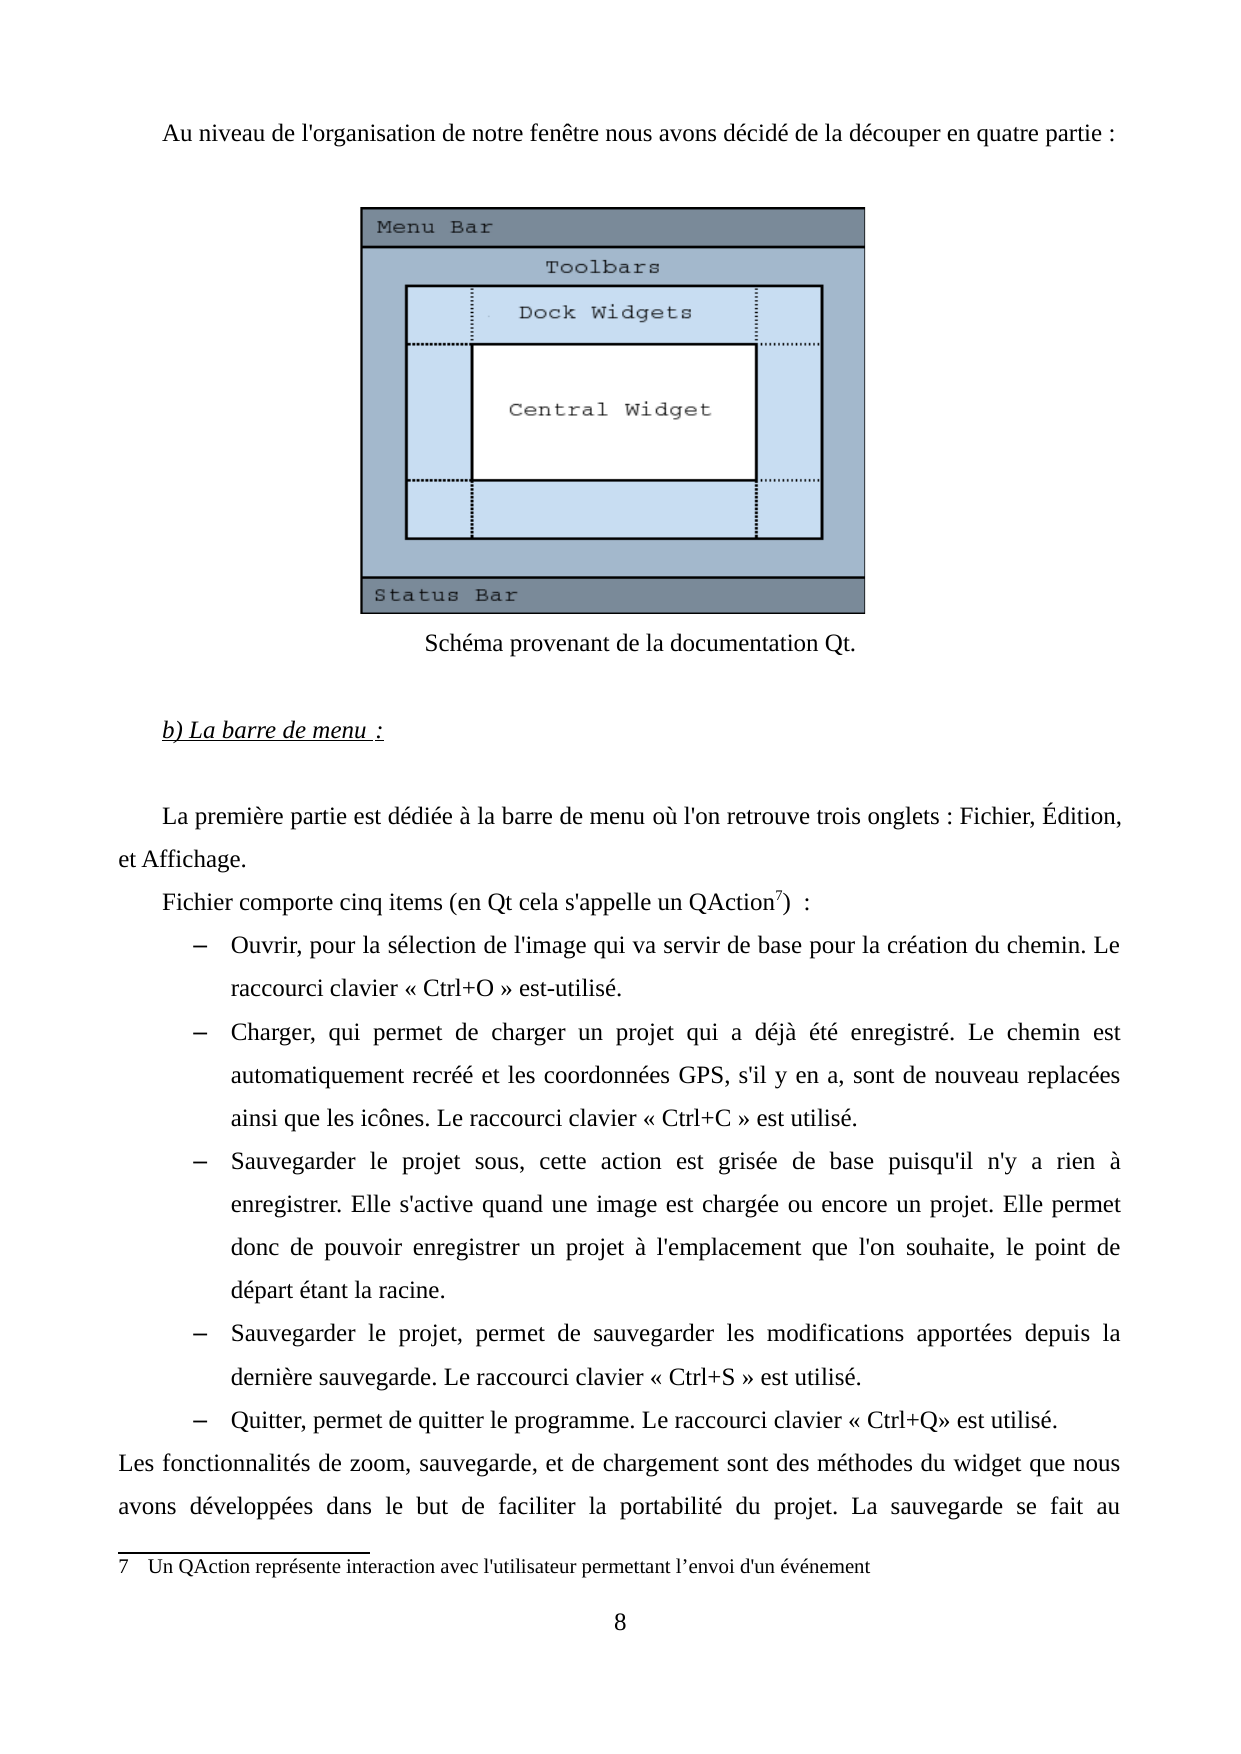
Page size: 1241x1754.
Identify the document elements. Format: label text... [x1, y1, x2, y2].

text Schéma provenant de la documentation Qt. [118, 204, 1122, 657]
list Ouvrir, pour la sélection de l'image qui va servir de base pour la création du chemin. Le raccourci clavier « Ctrl+O » est-utilisé. [193, 930, 1122, 1002]
list Charger, qui permet de charger un projet qui a déjà été enregistré. Le chemin est automatiquement recréé et les coordonnées GPS, s'il y en a, sont de nouveau replacées ainsi que les icônes. Le raccourci clavier « Ctrl+C » est utilisé. [193, 1017, 1122, 1132]
text Au niveau de l'organisation de notre fenêtre nous avons décidé de la découper en quatre partie : [118, 118, 1122, 147]
text La première partie est dédiée à la barre de menu où l'on retrouve trois onglets : Fichier, Édition, et Affichage. [118, 801, 1122, 873]
list Sauvegarder le projet, permet de sauvegarder les modifications apportées depuis la dernière sauvegarde. Le raccourci clavier « Ctrl+S » est utilisé. [193, 1318, 1122, 1390]
text Les fonctionnalités de zoom, sauvegarde, et de chargement sont des méthodes du widget que nous avons développées dans le but de faciliter la portabilité du projet. La sauvegarde se fait au format .xml avec des balises que nous avons nommées et nous laissons l'utilisateur choisir là où il veut enregistré son projet. En ce qui concerne le chargement du projet, il y a une sécurité pour éviter toute mauvaise manipulation, en effet on calcul le md5sum de l'image et lors du chargement on test si le md5sum enregistré est bien le même que celui de l'image (on enregistre le chemin de l'image et l'on calcul à partir de celui-ci). [118, 1448, 1122, 1520]
text b) La barre de menu : [118, 715, 1122, 743]
text Fichier comporte cinq items (en Qt cela s'appelle un QAction) : [118, 887, 1122, 916]
list Quitter, permet de quitter le programme. Le raccourci clavier « Ctrl+Q» est utilisé. [193, 1405, 1122, 1433]
text Un QAction représente interaction avec l'utilisateur permettant l’envoi d'un événement [118, 1553, 1122, 1578]
picture [360, 207, 866, 614]
list Sauvegarder le projet sous, cette action est grisée de base puisqu'il n'y a rien à enregistrer. Elle s'active quand une image est chargée ou encore un projet. Elle permet donc de pouvoir enregistrer un projet à l'emplacement que l'on souhaite, le point de départ étant la racine. [193, 1146, 1122, 1304]
